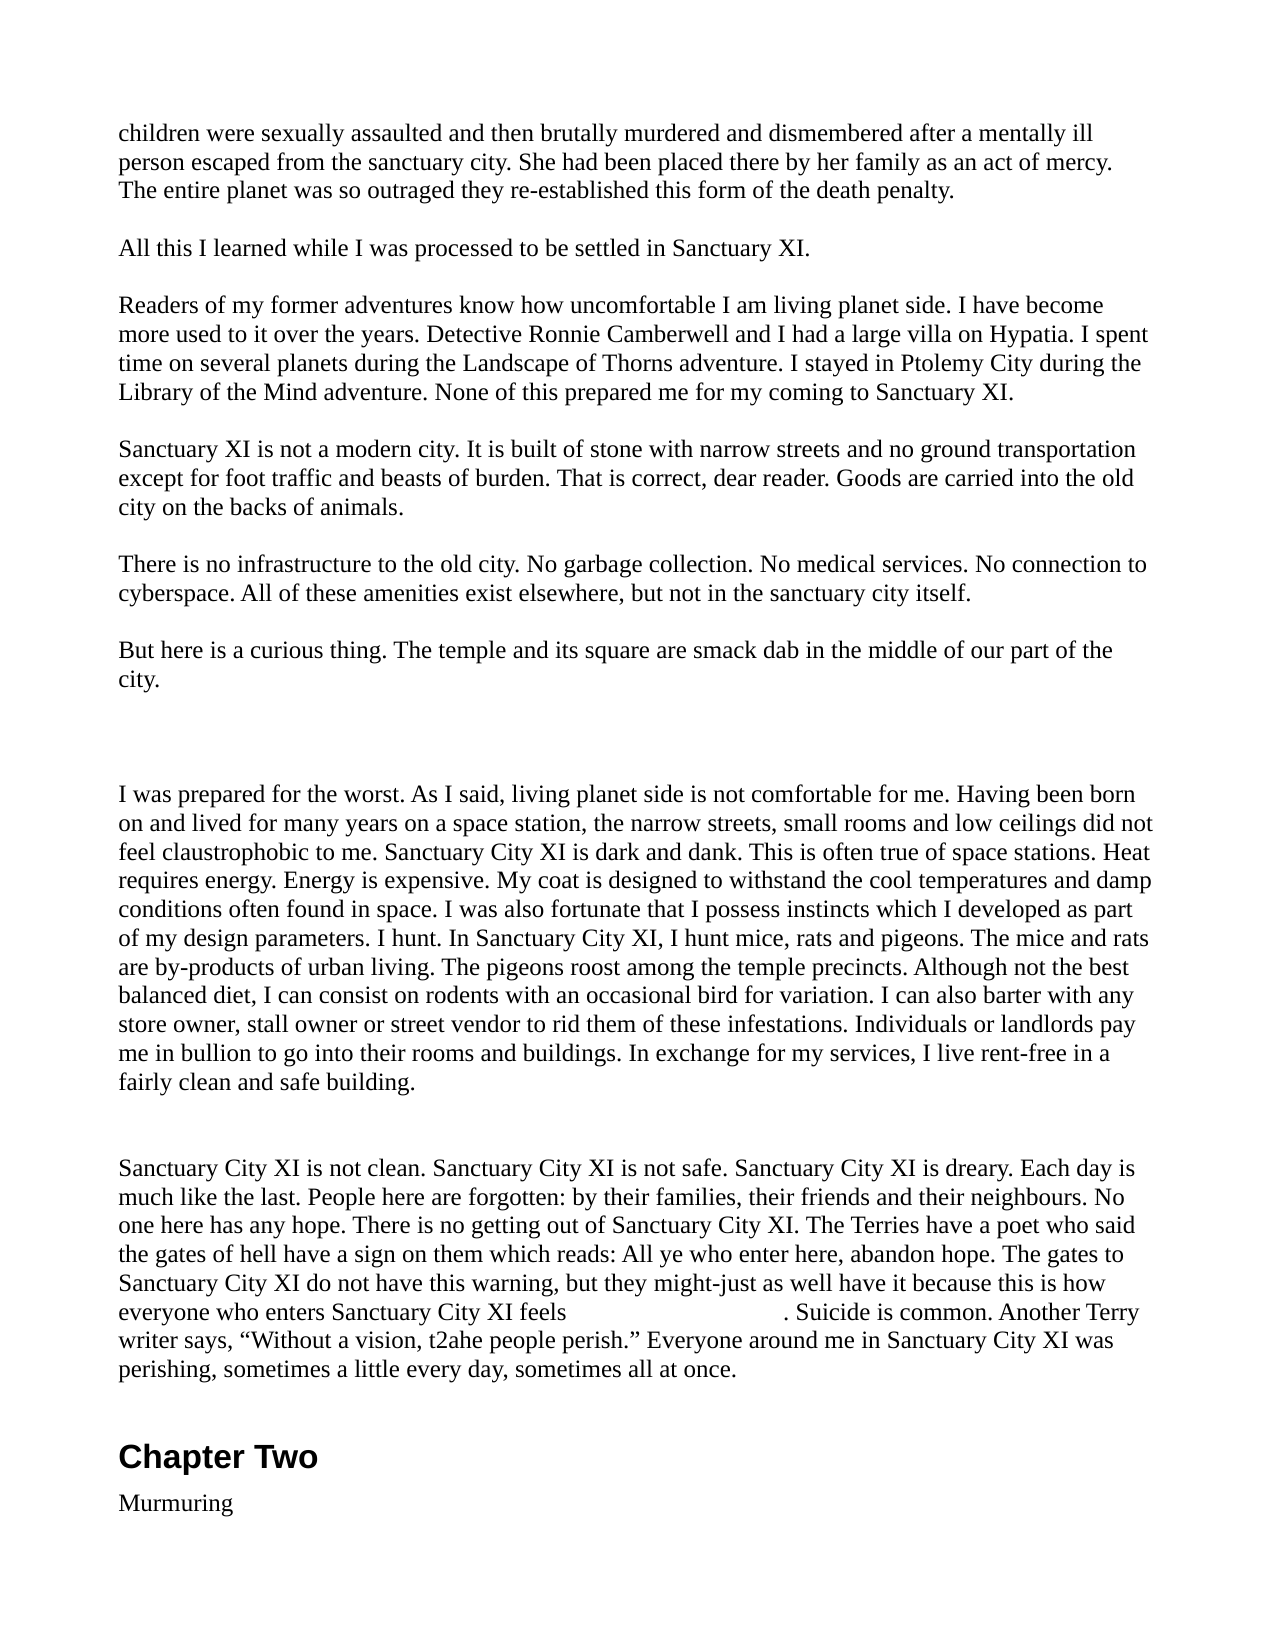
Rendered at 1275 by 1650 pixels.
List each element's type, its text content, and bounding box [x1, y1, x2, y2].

text But here is a curious thing. The temple and its square are smack dab in the middle of our part of the city. [118, 636, 1157, 693]
subtitle Chapter Two [118, 1437, 1157, 1476]
text Readers of my former adventures know how uncomfortable I am living planet side. I have become more used to it over the years. Detective Ronnie Camberwell and I had a large villa on Hypatia. I spent time on several planets during the Landscape of Thorns adventure. I stayed in Ptolemy City during the Library of the Mind adventure. None of this prepared me for my coming to Sanctuary XI. [118, 291, 1157, 406]
text Murmuring [118, 1488, 1157, 1517]
text There is no infrastructure to the old city. No garbage collection. No medical services. No connection to cyberspace. All of these amenities exist elsewhere, but not in the sanctuary city itself. [118, 549, 1157, 607]
text I was prepared for the worst. As I said, living planet side is not comfortable for me. Having been born on and lived for many years on a space station, the narrow streets, small rooms and low ceilings did not feel claustrophobic to me. Sanctuary City XI is dark and dank. This is often true of space stations. Heat requires energy. Energy is expensive. My coat is designed to withstand the cool temperatures and damp conditions often found in space. I was also fortunate that I possess instincts which I developed as part of my design parameters. I hunt. In Sanctuary City XI, I hunt mice, rats and pigeons. The mice and rats are by-products of urban living. The pigeons roost among the temple precincts. Although not the best balanced diet, I can consist on rodents with an occasional bird for variation. I can also barter with any store owner, stall owner or street vendor to rid them of these infestations. Individuals or landlords pay me in bullion to go into their rooms and buildings. In exchange for my services, I live rent-free in a fairly clean and safe building. [118, 779, 1157, 1096]
text Sanctuary City XI is not clean. Sanctuary City XI is not safe. Sanctuary City XI is dreary. Each day is much like the last. People here are forgotten: by their families, their friends and their neighbours. No one here has any hope. There is no getting out of Sanctuary City XI. The Terries have a poet who said the gates of hell have a sign on them which reads: All ye who enter here, abandon hope. The gates to Sanctuary City XI do not have this warning, but they might-just as well have it because this is how everyone who enters Sanctuary City XI feels . Suicide is common. Another Terry writer says, “Without a vision, t2ahe people perish.” Everyone around me in Sanctuary City XI was perishing, sometimes a little every day, sometimes all at once. [118, 1153, 1157, 1383]
text All this I learned while I was processed to be settled in Sanctuary XI. [118, 233, 1157, 262]
text children were sexually assaulted and then brutally murdered and dismembered after a mentally ill person escaped from the sanctuary city. She had been placed there by her family as an act of mercy. The entire planet was so outraged they re-established this form of the death penalty. [118, 118, 1157, 204]
text Sanctuary XI is not a modern city. It is built of stone with narrow streets and no ground transportation except for foot traffic and beasts of burden. That is correct, dear reader. Goods are carried into the old city on the backs of animals. [118, 434, 1157, 521]
